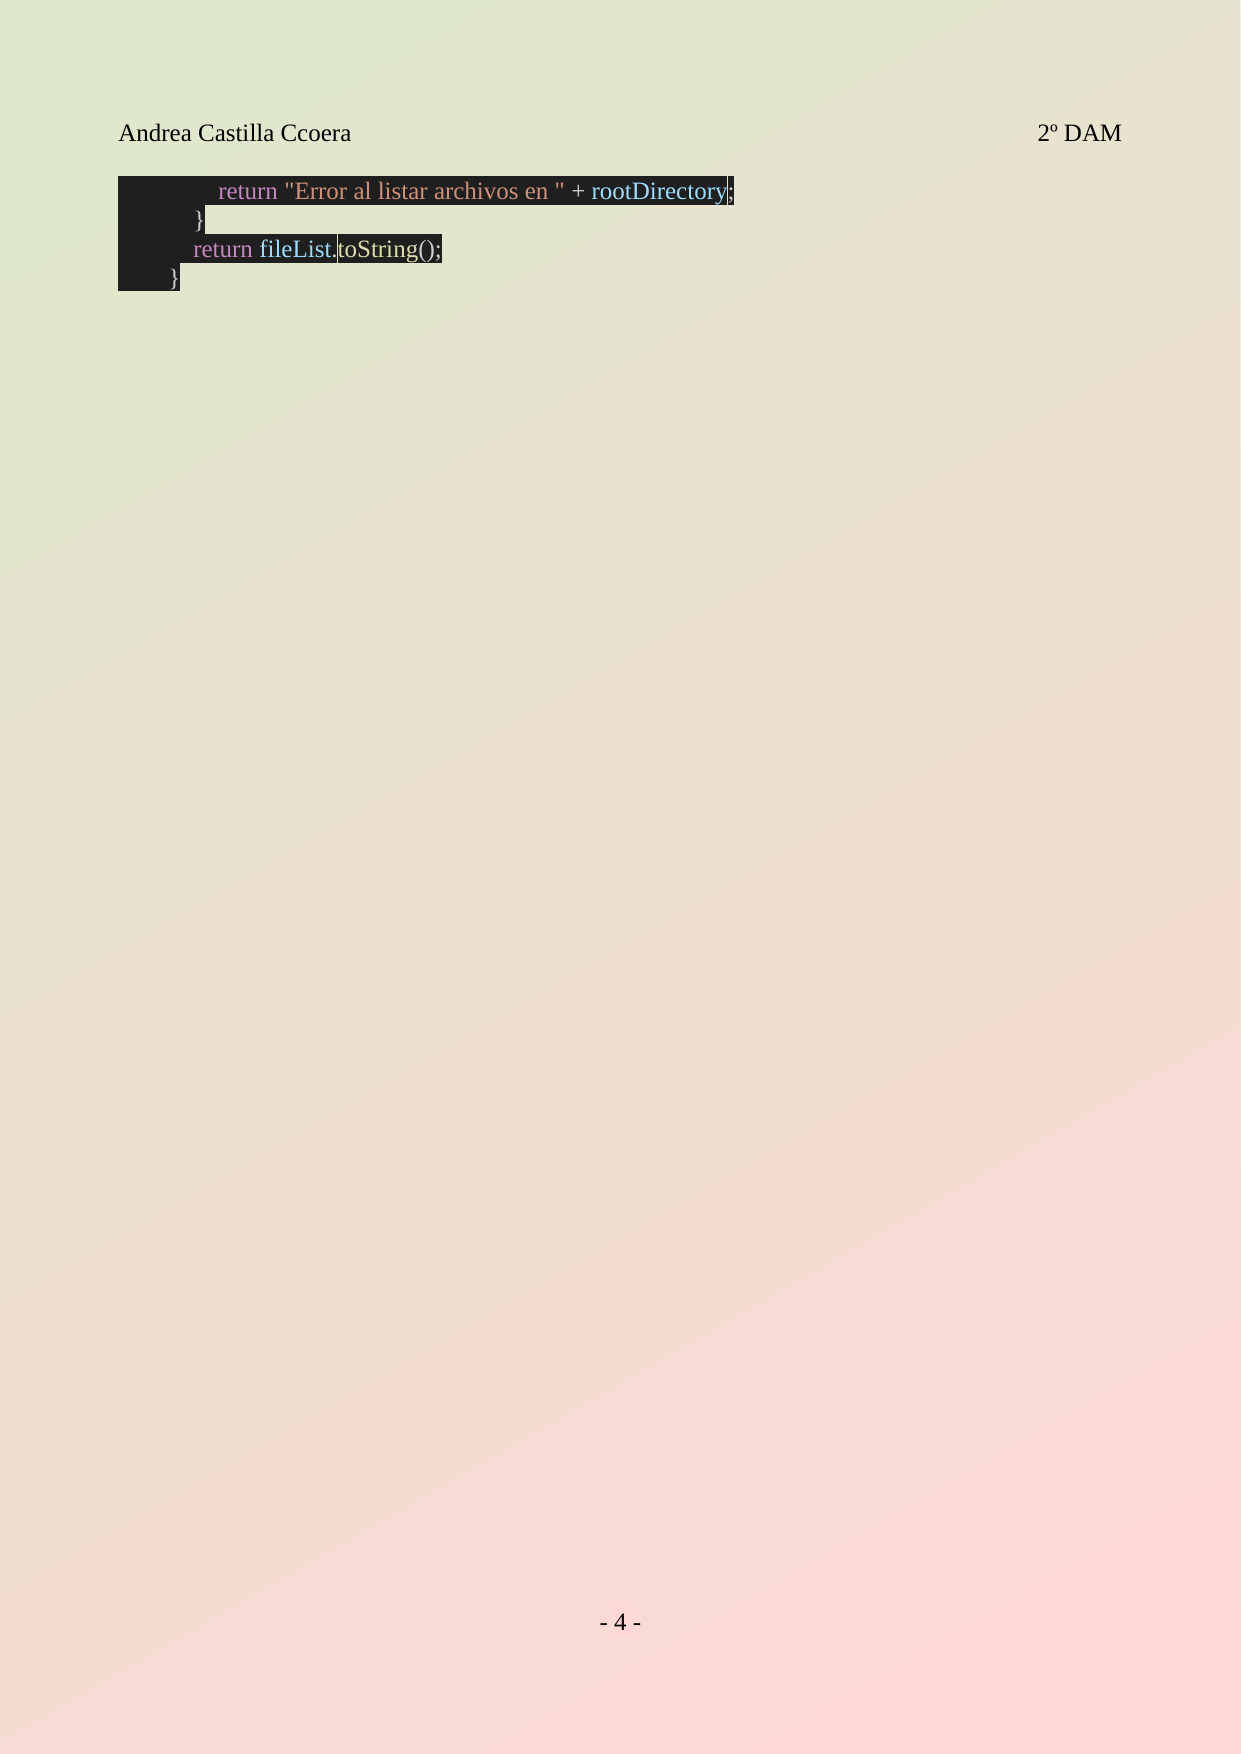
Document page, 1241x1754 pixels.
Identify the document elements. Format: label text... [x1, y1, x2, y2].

text } [118, 205, 1122, 234]
text } [118, 263, 1122, 291]
text return fileList.toString(); [118, 234, 1122, 263]
text return "Error al listar archivos en " + rootDirectory; [118, 176, 1122, 205]
